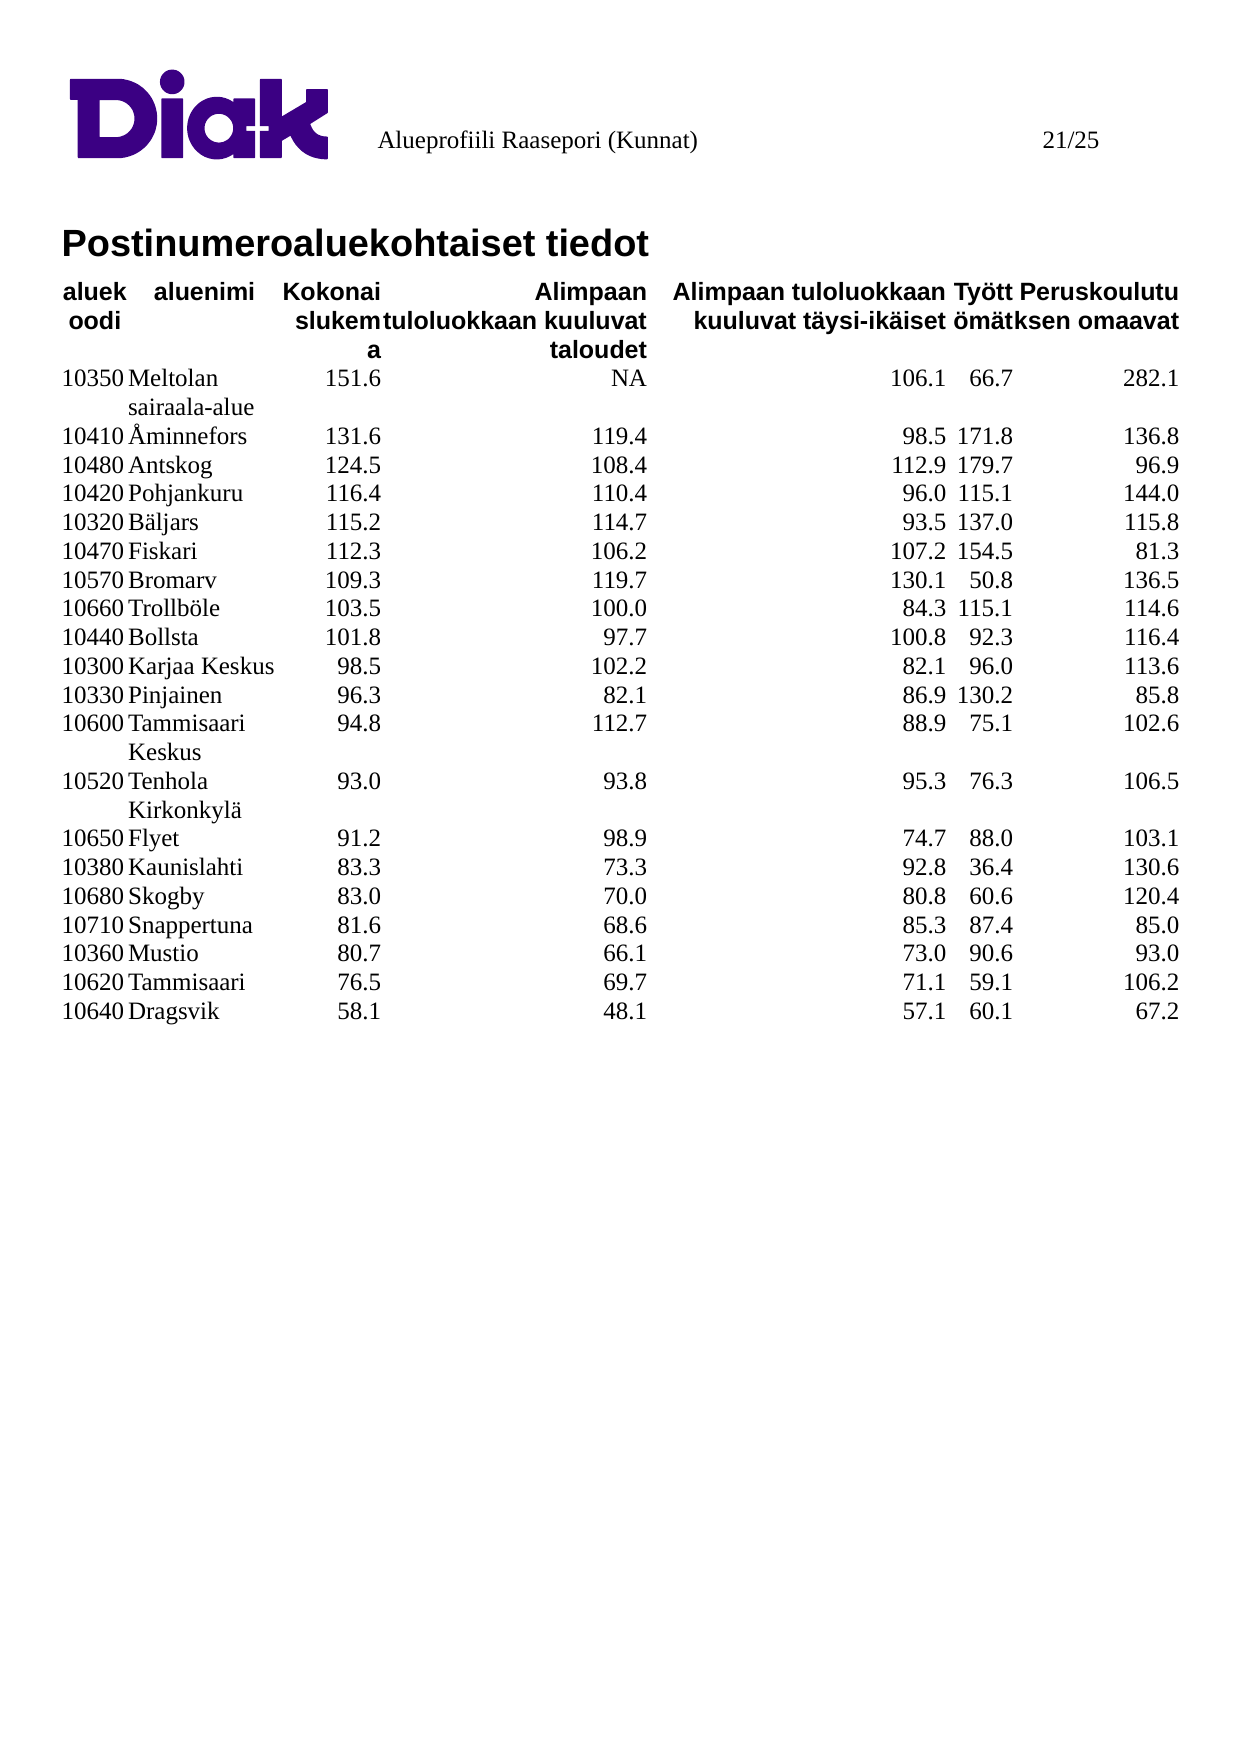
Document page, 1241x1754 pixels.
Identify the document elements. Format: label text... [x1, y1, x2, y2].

table_cell Meltolan sairaala-alue [128, 364, 281, 421]
table_header Kokonaislukema [281, 277, 381, 363]
table_cell 130.2 [946, 680, 1013, 708]
table_cell 91.2 [281, 824, 381, 852]
table_cell 10640 [61, 996, 128, 1025]
table_cell 80.8 [647, 881, 946, 910]
table_cell 82.1 [647, 651, 946, 680]
table_cell 98.5 [281, 651, 381, 680]
table_cell Snappertuna [128, 910, 281, 938]
table_cell 10480 [61, 450, 128, 478]
table_cell 67.2 [1013, 996, 1179, 1025]
table_cell 10650 [61, 824, 128, 852]
table_cell 57.1 [647, 996, 946, 1025]
table_cell 110.4 [381, 479, 647, 507]
table_cell 97.7 [381, 622, 647, 651]
table_cell 10710 [61, 910, 128, 938]
table_cell 66.1 [381, 939, 647, 967]
table_cell 10470 [61, 536, 128, 565]
table_cell 108.4 [381, 450, 647, 478]
table_cell 96.0 [946, 651, 1013, 680]
table_cell 106.1 [647, 364, 946, 421]
table_header Alimpaan tuloluokkaan kuuluvat täysi-ikäiset [647, 277, 946, 363]
table_cell 87.4 [946, 910, 1013, 938]
table_cell 112.7 [381, 709, 647, 766]
table_cell 76.5 [281, 967, 381, 996]
table_cell 131.6 [281, 421, 381, 450]
table_cell 10680 [61, 881, 128, 910]
table_cell 130.1 [647, 565, 946, 593]
table_cell 10380 [61, 852, 128, 881]
table_cell 282.1 [1013, 364, 1179, 421]
table_cell 106.2 [381, 536, 647, 565]
table_cell 81.6 [281, 910, 381, 938]
table_cell 82.1 [381, 680, 647, 708]
table_cell 93.0 [281, 766, 381, 823]
table_cell 73.3 [381, 852, 647, 881]
table_cell 66.7 [946, 364, 1013, 421]
table_cell Bromarv [128, 565, 281, 593]
table_cell 83.0 [281, 881, 381, 910]
table_cell 10440 [61, 622, 128, 651]
table_cell Tammisaari Keskus [128, 709, 281, 766]
table_cell 10600 [61, 709, 128, 766]
table_cell 151.6 [281, 364, 381, 421]
table_cell 102.2 [381, 651, 647, 680]
table_cell 85.0 [1013, 910, 1179, 938]
table_cell 92.8 [647, 852, 946, 881]
table_cell 83.3 [281, 852, 381, 881]
table_cell 58.1 [281, 996, 381, 1025]
table_cell 115.1 [946, 594, 1013, 622]
table_cell 96.0 [647, 479, 946, 507]
table_cell 76.3 [946, 766, 1013, 823]
table_cell 136.5 [1013, 565, 1179, 593]
table_cell 96.3 [281, 680, 381, 708]
table_cell 10570 [61, 565, 128, 593]
table_cell 115.2 [281, 507, 381, 536]
table_cell 10360 [61, 939, 128, 967]
table_cell 75.1 [946, 709, 1013, 766]
table_cell 120.4 [1013, 881, 1179, 910]
table_cell 106.5 [1013, 766, 1179, 823]
table_cell 112.3 [281, 536, 381, 565]
table_cell 10660 [61, 594, 128, 622]
table_cell Trollböle [128, 594, 281, 622]
table_cell Fiskari [128, 536, 281, 565]
table_cell 119.4 [381, 421, 647, 450]
table_cell 88.0 [946, 824, 1013, 852]
table_cell 112.9 [647, 450, 946, 478]
table_cell 124.5 [281, 450, 381, 478]
table_cell 114.7 [381, 507, 647, 536]
table_cell 136.8 [1013, 421, 1179, 450]
table_cell 86.9 [647, 680, 946, 708]
table_cell 95.3 [647, 766, 946, 823]
table_cell Dragsvik [128, 996, 281, 1025]
table_cell 48.1 [381, 996, 647, 1025]
table_cell 171.8 [946, 421, 1013, 450]
table_cell 93.5 [647, 507, 946, 536]
table_cell Bäljars [128, 507, 281, 536]
table_cell NA [381, 364, 647, 421]
table_header Alimpaan tuloluokkaan kuuluvat taloudet [381, 277, 647, 363]
subtitle Postinumeroaluekohtaiset tiedot [61, 221, 1179, 265]
table_cell 69.7 [381, 967, 647, 996]
table_cell 74.7 [647, 824, 946, 852]
table_cell Tammisaari [128, 967, 281, 996]
table_cell 100.8 [647, 622, 946, 651]
table_cell Bollsta [128, 622, 281, 651]
table_cell 116.4 [281, 479, 381, 507]
table_cell 106.2 [1013, 967, 1179, 996]
table_cell 10410 [61, 421, 128, 450]
table_cell 10420 [61, 479, 128, 507]
table_cell Pinjainen [128, 680, 281, 708]
table_cell 98.9 [381, 824, 647, 852]
table_cell 59.1 [946, 967, 1013, 996]
table_cell 107.2 [647, 536, 946, 565]
table_cell 10520 [61, 766, 128, 823]
table_cell 115.8 [1013, 507, 1179, 536]
table_cell 68.6 [381, 910, 647, 938]
table_cell 94.8 [281, 709, 381, 766]
table_cell 85.3 [647, 910, 946, 938]
table_cell 10320 [61, 507, 128, 536]
table_header Peruskoulutuksen omaavat [1013, 277, 1179, 363]
table_cell Flyet [128, 824, 281, 852]
table_cell Antskog [128, 450, 281, 478]
table_cell 10300 [61, 651, 128, 680]
table_cell 93.0 [1013, 939, 1179, 967]
table_cell 60.1 [946, 996, 1013, 1025]
table_cell 84.3 [647, 594, 946, 622]
table_cell 71.1 [647, 967, 946, 996]
table_header Työttömät [946, 277, 1013, 363]
table_cell 70.0 [381, 881, 647, 910]
table_cell Kaunislahti [128, 852, 281, 881]
table_cell 154.5 [946, 536, 1013, 565]
table_cell 144.0 [1013, 479, 1179, 507]
table_cell 50.8 [946, 565, 1013, 593]
table_cell 36.4 [946, 852, 1013, 881]
table_cell 60.6 [946, 881, 1013, 910]
table_cell 101.8 [281, 622, 381, 651]
table_cell Pohjankuru [128, 479, 281, 507]
table_cell 80.7 [281, 939, 381, 967]
table_cell 179.7 [946, 450, 1013, 478]
table_cell Åminnefors [128, 421, 281, 450]
table_header aluekoodi [61, 277, 128, 363]
table_cell 73.0 [647, 939, 946, 967]
table_cell 102.6 [1013, 709, 1179, 766]
table_cell 10330 [61, 680, 128, 708]
table_cell 10620 [61, 967, 128, 996]
table_cell 103.1 [1013, 824, 1179, 852]
table_cell 115.1 [946, 479, 1013, 507]
table_cell 98.5 [647, 421, 946, 450]
table_cell 114.6 [1013, 594, 1179, 622]
table_cell 113.6 [1013, 651, 1179, 680]
table_cell Skogby [128, 881, 281, 910]
table_cell 85.8 [1013, 680, 1179, 708]
table_cell Tenhola Kirkonkylä [128, 766, 281, 823]
table_cell 10350 [61, 364, 128, 421]
table_cell 100.0 [381, 594, 647, 622]
table_header aluenimi [128, 277, 281, 363]
table_cell 109.3 [281, 565, 381, 593]
table_cell 103.5 [281, 594, 381, 622]
table_cell 93.8 [381, 766, 647, 823]
table_cell 130.6 [1013, 852, 1179, 881]
table_cell 81.3 [1013, 536, 1179, 565]
table_cell Mustio [128, 939, 281, 967]
table_cell 119.7 [381, 565, 647, 593]
table_cell 92.3 [946, 622, 1013, 651]
table_cell 137.0 [946, 507, 1013, 536]
table_cell 90.6 [946, 939, 1013, 967]
table_cell 88.9 [647, 709, 946, 766]
table_cell 96.9 [1013, 450, 1179, 478]
table_cell 116.4 [1013, 622, 1179, 651]
table_cell Karjaa Keskus [128, 651, 281, 680]
